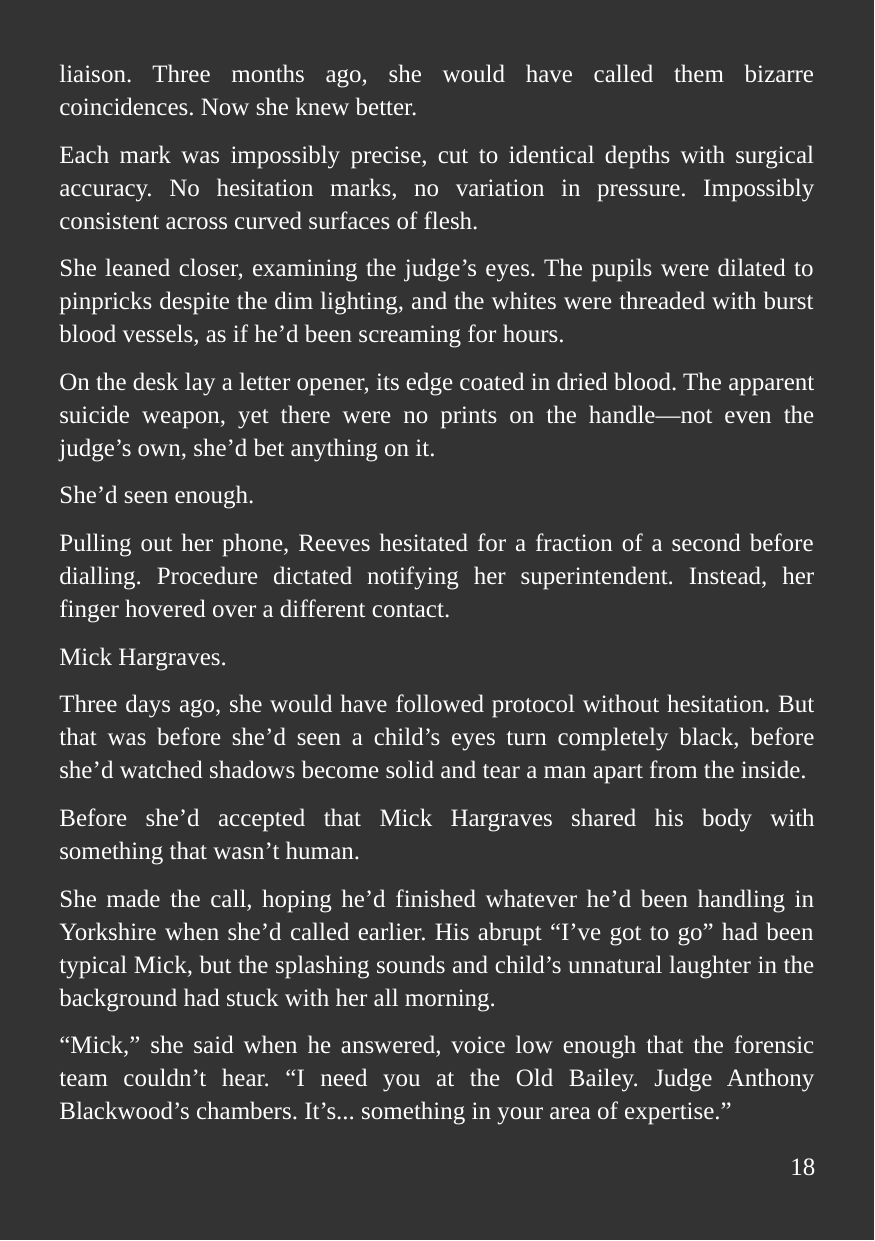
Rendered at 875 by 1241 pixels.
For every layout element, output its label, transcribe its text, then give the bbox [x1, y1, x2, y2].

text She made the call, hoping he’d finished whatever he’d been handling in Yorkshire when she’d called earlier. His abrupt “I’ve got to go” had been typical Mick, but the splashing sounds and child’s unnatural laughter in the background had stuck with her all morning. [59, 884, 815, 1012]
text Each mark was impossibly precise, cut to identical depths with surgical accuracy. No hesitation marks, no variation in pressure. Impossibly consistent across curved surfaces of flesh. [59, 140, 815, 234]
text Three days ago, she would have followed protocol without hesitation. But that was before she’d seen a child’s eyes turn completely black, before she’d watched shadows become solid and tear a man apart from the inside. [59, 689, 815, 784]
text liaison. Three months ago, she would have called them bizarre coincidences. Now she knew better. [59, 59, 815, 121]
text Before she’d accepted that Mick Hargraves shared his body with something that wasn’t human. [59, 803, 815, 865]
text “Mick,” she said when he answered, voice low enough that the forensic team couldn’t hear. “I need you at the Old Bailey. Judge Anthony Blackwood’s chambers. It’s... something in your area of expertise.” [59, 1030, 815, 1125]
text She’d seen enough. [59, 481, 815, 509]
text Pulling out her phone, Reeves hesitated for a fraction of a second before dialling. Procedure dictated notifying her superintendent. Instead, her finger hovered over a different contact. [59, 528, 815, 623]
text Mick Hargraves. [59, 642, 815, 671]
text On the desk lay a letter opener, its edge coated in dried blood. The apparent suicide weapon, yet there were no prints on the handle—not even the judge’s own, she’d bet anything on it. [59, 367, 815, 462]
text She leaned closer, examining the judge’s eyes. The pupils were dilated to pinpricks despite the dim lighting, and the whites were threaded with burst blood vessels, as if he’d been screaming for hours. [59, 253, 815, 348]
